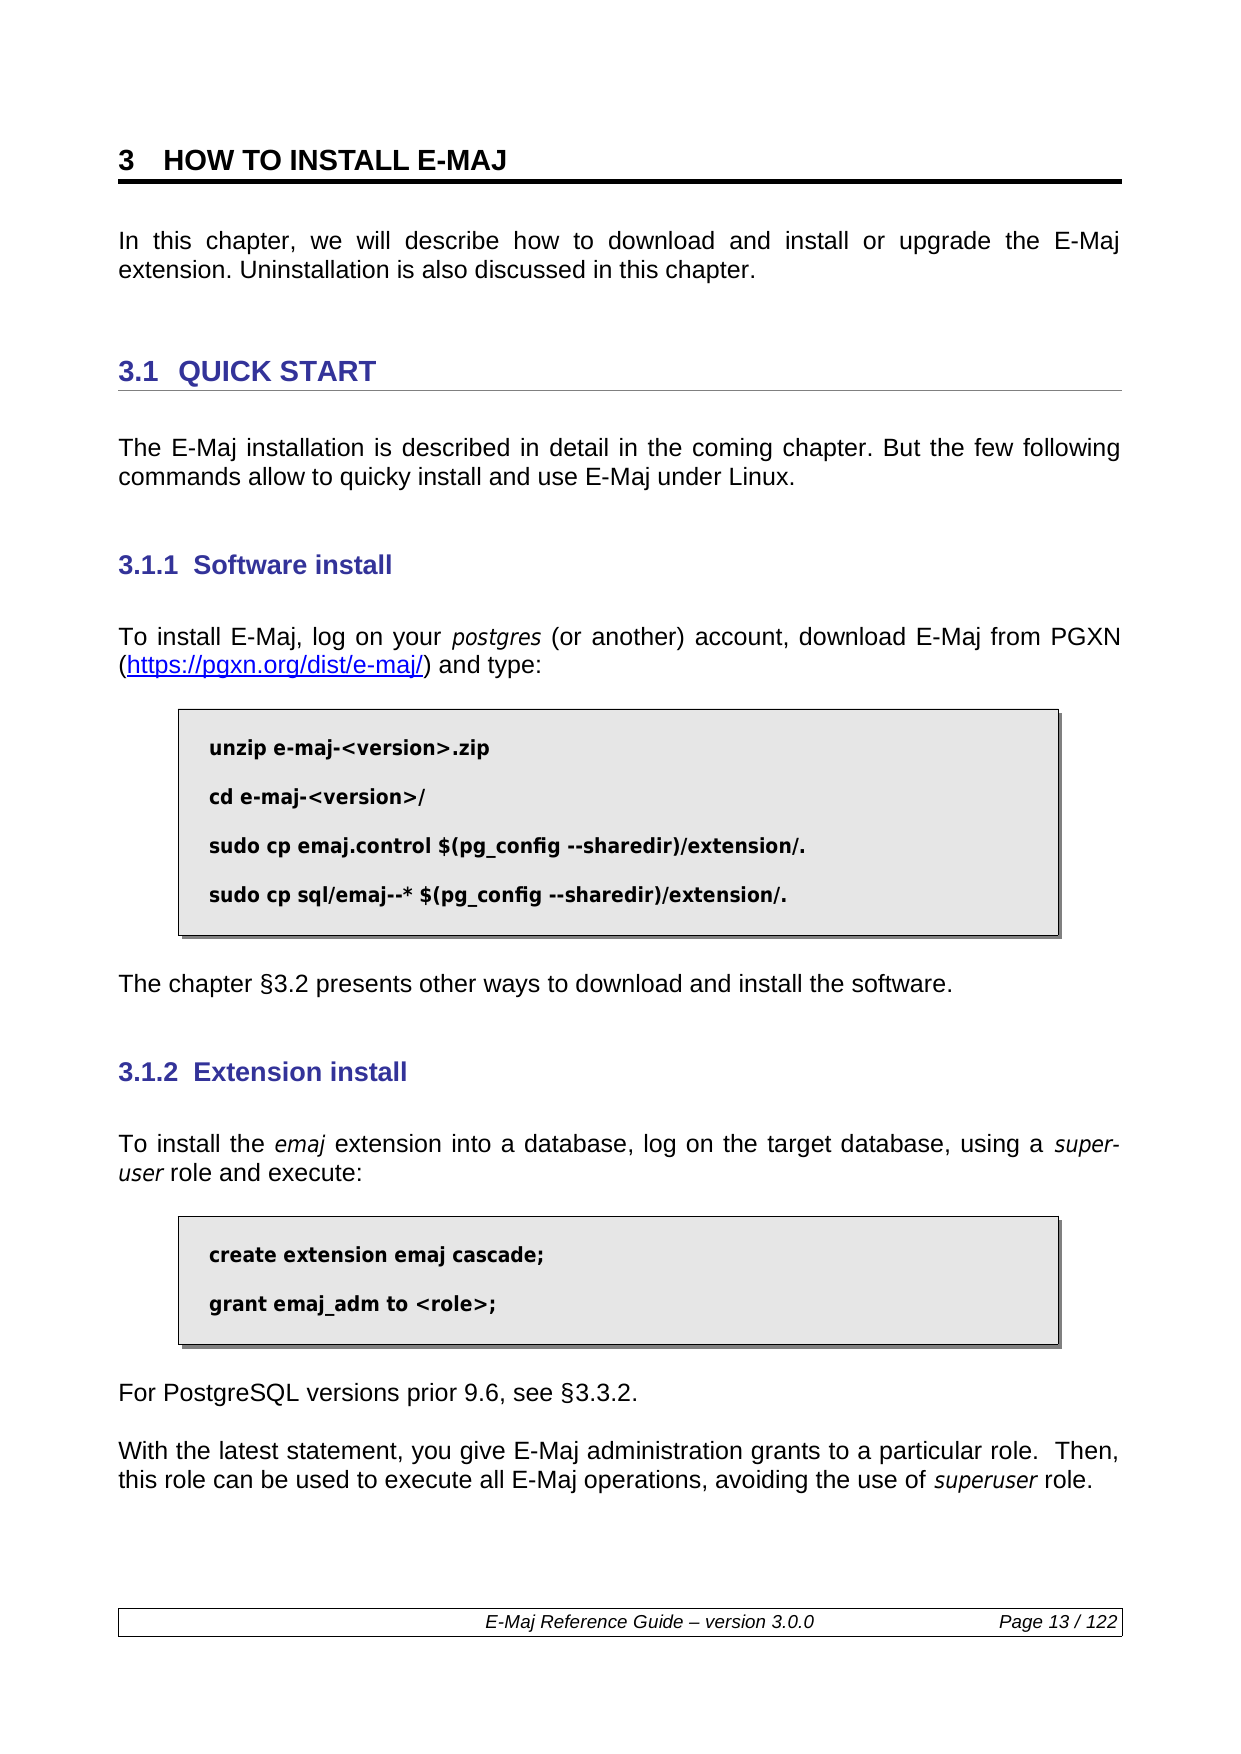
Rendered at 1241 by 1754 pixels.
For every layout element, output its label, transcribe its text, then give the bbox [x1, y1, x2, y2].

text In this chapter, we will describe how to download and install or upgrade the E-Maj extension. Uninstallation is also discussed in this chapter. [118, 226, 1122, 284]
text To install E-Maj, log on your postgres (or another) account, download E-Maj from PGXN (https://pgxn.org/dist/e-maj/) and type: [118, 621, 1122, 679]
text create extension emaj cascade; [179, 1240, 1058, 1264]
text For PostgreSQL versions prior 9.6, see §3.3.2. [118, 1378, 1122, 1407]
text sudo cp sql/emaj--* $(pg_config --sharedir)/extension/. [179, 880, 1058, 904]
text unzip e-maj-<version>.zip [179, 733, 1058, 757]
subtitle How to install E-Maj [118, 143, 1122, 179]
text The E-Maj installation is described in detail in the coming chapter. But the few following commands allow to quicky install and use E-Maj under Linux. [118, 432, 1122, 491]
text With the latest statement, you give E-Maj administration grants to a particular role. Then, this role can be used to execute all E-Maj operations, avoiding the use of superuser role. [118, 1436, 1122, 1494]
subtitle Quick start [118, 354, 1122, 390]
text sudo cp emaj.control $(pg_config --sharedir)/extension/. [179, 831, 1058, 855]
text cd e-maj-<version>/ [179, 782, 1058, 806]
text The chapter §3.2 presents other ways to download and install the software. [118, 969, 1122, 998]
text To install the emaj extension into a database, log on the target database, using a super-user role and execute: [118, 1128, 1122, 1187]
subtitle Extension install [118, 1056, 1122, 1087]
text grant emaj_adm to <role>; [179, 1289, 1058, 1313]
subtitle Software install [118, 549, 1122, 580]
